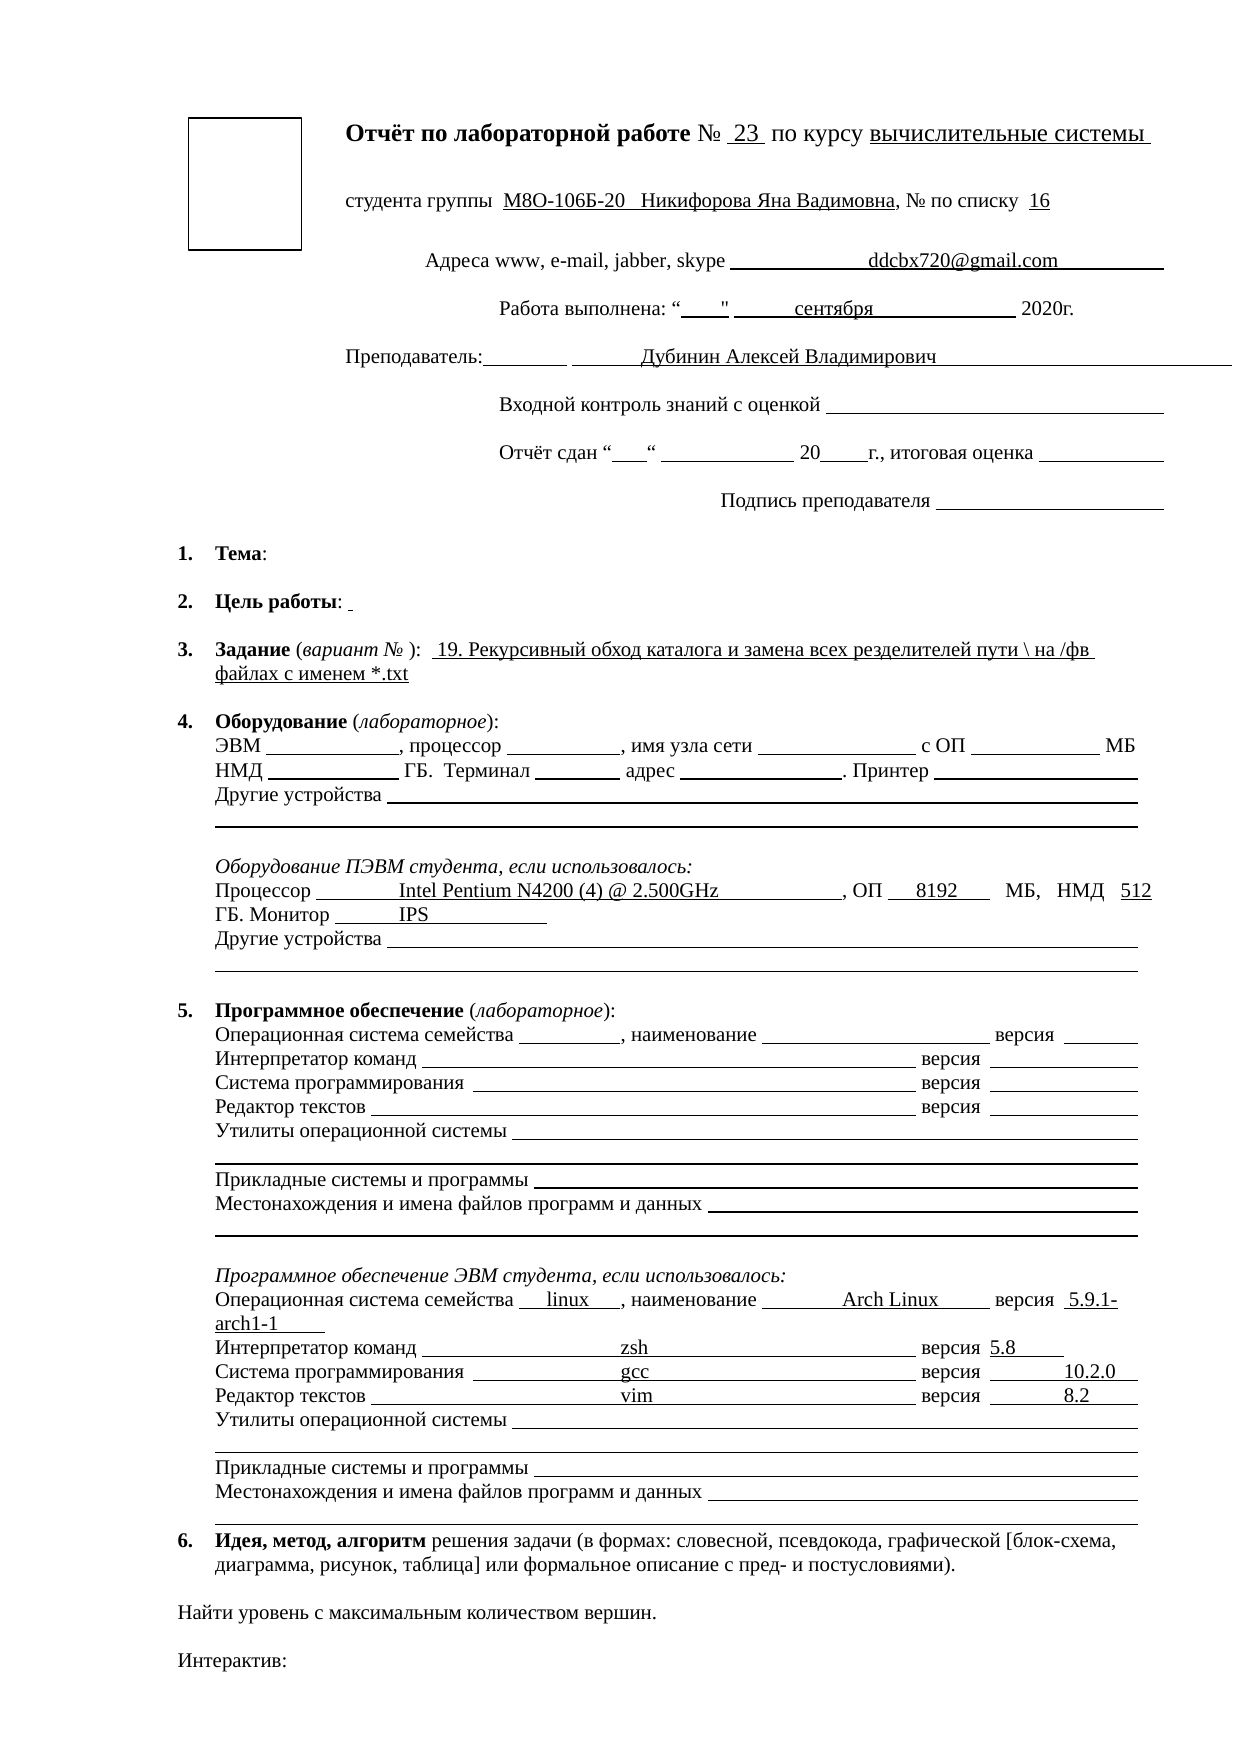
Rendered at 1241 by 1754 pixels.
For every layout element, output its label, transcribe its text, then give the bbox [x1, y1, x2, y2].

text Система программирования gcc версия 10.2.0 [215, 1359, 1152, 1383]
text Утилиты операционной системы [215, 1118, 1152, 1167]
text Редактор текстов версия [215, 1094, 1152, 1118]
table_header ­ [177, 118, 345, 512]
list Оборудование (лабораторное): [177, 709, 1152, 733]
list Цель работы: [177, 589, 1152, 613]
text Операционная система семейства linux , наименование Arch Linux версия 5.9.1-arch1-1 [215, 1287, 1152, 1335]
text Утилиты операционной системы [215, 1407, 1152, 1455]
text Другие устройства [215, 782, 1152, 830]
text Операционная система семейства , наименование версия [215, 1022, 1152, 1046]
list Идея, метод, алгоритм решения задачи (в формах: словесной, псевдокода, графической [блок-схема, диаграмма, рисунок, таблица] или формальное описание с пред- и постусловиями). [177, 1527, 1152, 1576]
text Программное обеспечение ЭВМ студента, если использовалось: [215, 1263, 1152, 1287]
text Найти уровень с максимальным количеством вершин. [177, 1600, 1152, 1624]
text Интерпретатор команд zsh версия 5.8 [215, 1335, 1152, 1359]
text Другие устройства [215, 926, 1152, 974]
list Тема: [177, 541, 1152, 565]
text Прикладные системы и программы [215, 1167, 1152, 1191]
text Местонахождения и имена файлов программ и данных [215, 1479, 1152, 1527]
text ЭВМ , процессор , имя узла сети с ОП МБ [215, 733, 1152, 757]
text Система программирования версия [215, 1070, 1152, 1094]
list Программное обеспечение (лабораторное): [177, 998, 1152, 1022]
text Интерактив: [177, 1648, 1152, 1672]
table_header Отчёт по лабораторной работе № 23 по курсу вычислительные системы ­студента группы М8О-106Б-20 Никифорова Яна Вадимовна, № по списку 16 Адреса www, e-mail, jabber, skype ddcbx720@gmail.com Работа выполнена: “ " сентября 2020г. Преподаватель: Дубинин Алексей Владимирович Входной контроль знаний с оценкой Отчёт сдан “ “ 20 г., итоговая оценка Подпись преподавателя [345, 118, 1163, 512]
text Редактор текстов vim версия 8.2 [215, 1383, 1152, 1407]
text Процессор Intel Pentium N4200 (4) @ 2.500GHz , ОП 8192 МБ, НМД 512 ГБ. Монитор IPS [215, 878, 1152, 926]
text Прикладные системы и программы [215, 1455, 1152, 1479]
list Задание (вариант № ): 19. Рекурсивный обход каталога и замена всех резделителей пути \ на /фв файлах с именем *.txt [177, 637, 1152, 685]
text НМД ГБ. Терминал адрес . Принтер [215, 757, 1152, 782]
text Интерпретатор команд версия [215, 1046, 1152, 1070]
text Оборудование ПЭВМ студента, если использовалось: [215, 854, 1152, 878]
text Местонахождения и имена файлов программ и данных [215, 1191, 1152, 1239]
